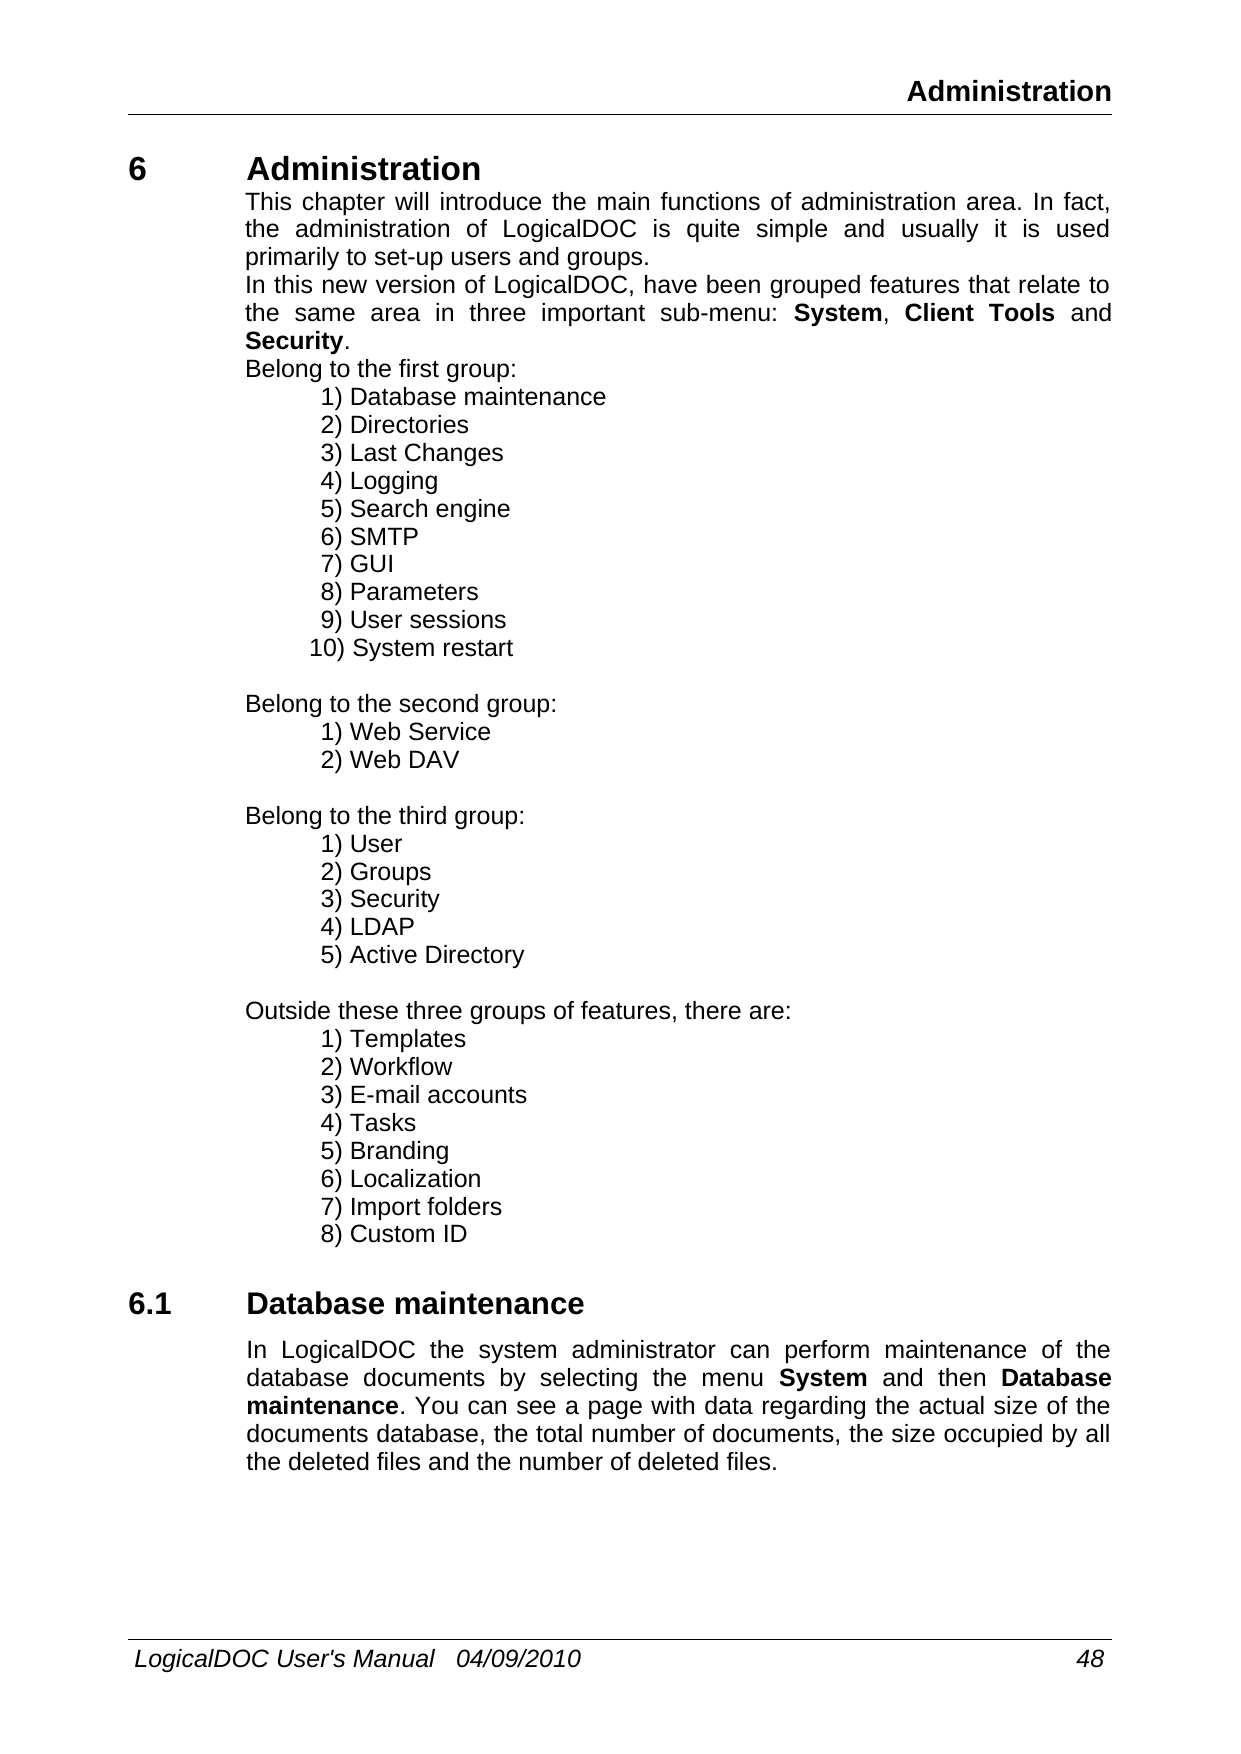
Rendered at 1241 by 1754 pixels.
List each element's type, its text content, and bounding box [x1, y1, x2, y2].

text In this new version of LogicalDOC, have been grouped features that relate to the same area in three important sub-menu: System, Client Tools and Security. [245, 271, 1112, 355]
list Branding [320, 1136, 1112, 1164]
subtitle Database maintenance [128, 1286, 1112, 1321]
list GUI [320, 550, 1112, 578]
list Templates [320, 1025, 1112, 1053]
list Import folders [320, 1192, 1112, 1220]
list SMTP [320, 522, 1112, 550]
text Outside these three groups of features, there are: [245, 997, 1112, 1025]
list Groups [320, 857, 1112, 885]
list Database maintenance [320, 383, 1112, 411]
list User sessions [320, 606, 1112, 634]
list Web DAV [320, 746, 1112, 773]
text Belong to the second group: [245, 690, 1112, 718]
text Belong to the third group: [245, 801, 1112, 829]
list User [320, 829, 1112, 857]
list Workflow [320, 1053, 1112, 1081]
list Search engine [320, 494, 1112, 522]
list Security [320, 885, 1112, 913]
list Parameters [320, 578, 1112, 606]
text In LogicalDOC the system administrator can perform maintenance of the database documents by selecting the menu System and then Database maintenance. You can see a page with data regarding the actual size of the documents database, the total number of documents, the size occupied by all the deleted files and the number of deleted files. [246, 1336, 1112, 1475]
list Custom ID [320, 1220, 1112, 1248]
list E-mail accounts [320, 1081, 1112, 1108]
text This chapter will introduce the main functions of administration area. In fact, the administration of LogicalDOC is quite simple and usually it is used primarily to set-up users and groups. [245, 187, 1112, 271]
list Directories [320, 411, 1112, 438]
list Localization [320, 1164, 1112, 1192]
list Tasks [320, 1108, 1112, 1136]
list Last Changes [320, 438, 1112, 466]
list System restart [309, 634, 1112, 662]
list Web Service [320, 718, 1112, 746]
text Belong to the first group: [245, 355, 1112, 383]
list Active Directory [320, 941, 1112, 969]
list Logging [320, 466, 1112, 494]
list LDAP [320, 913, 1112, 941]
subtitle Administration [128, 150, 1112, 187]
